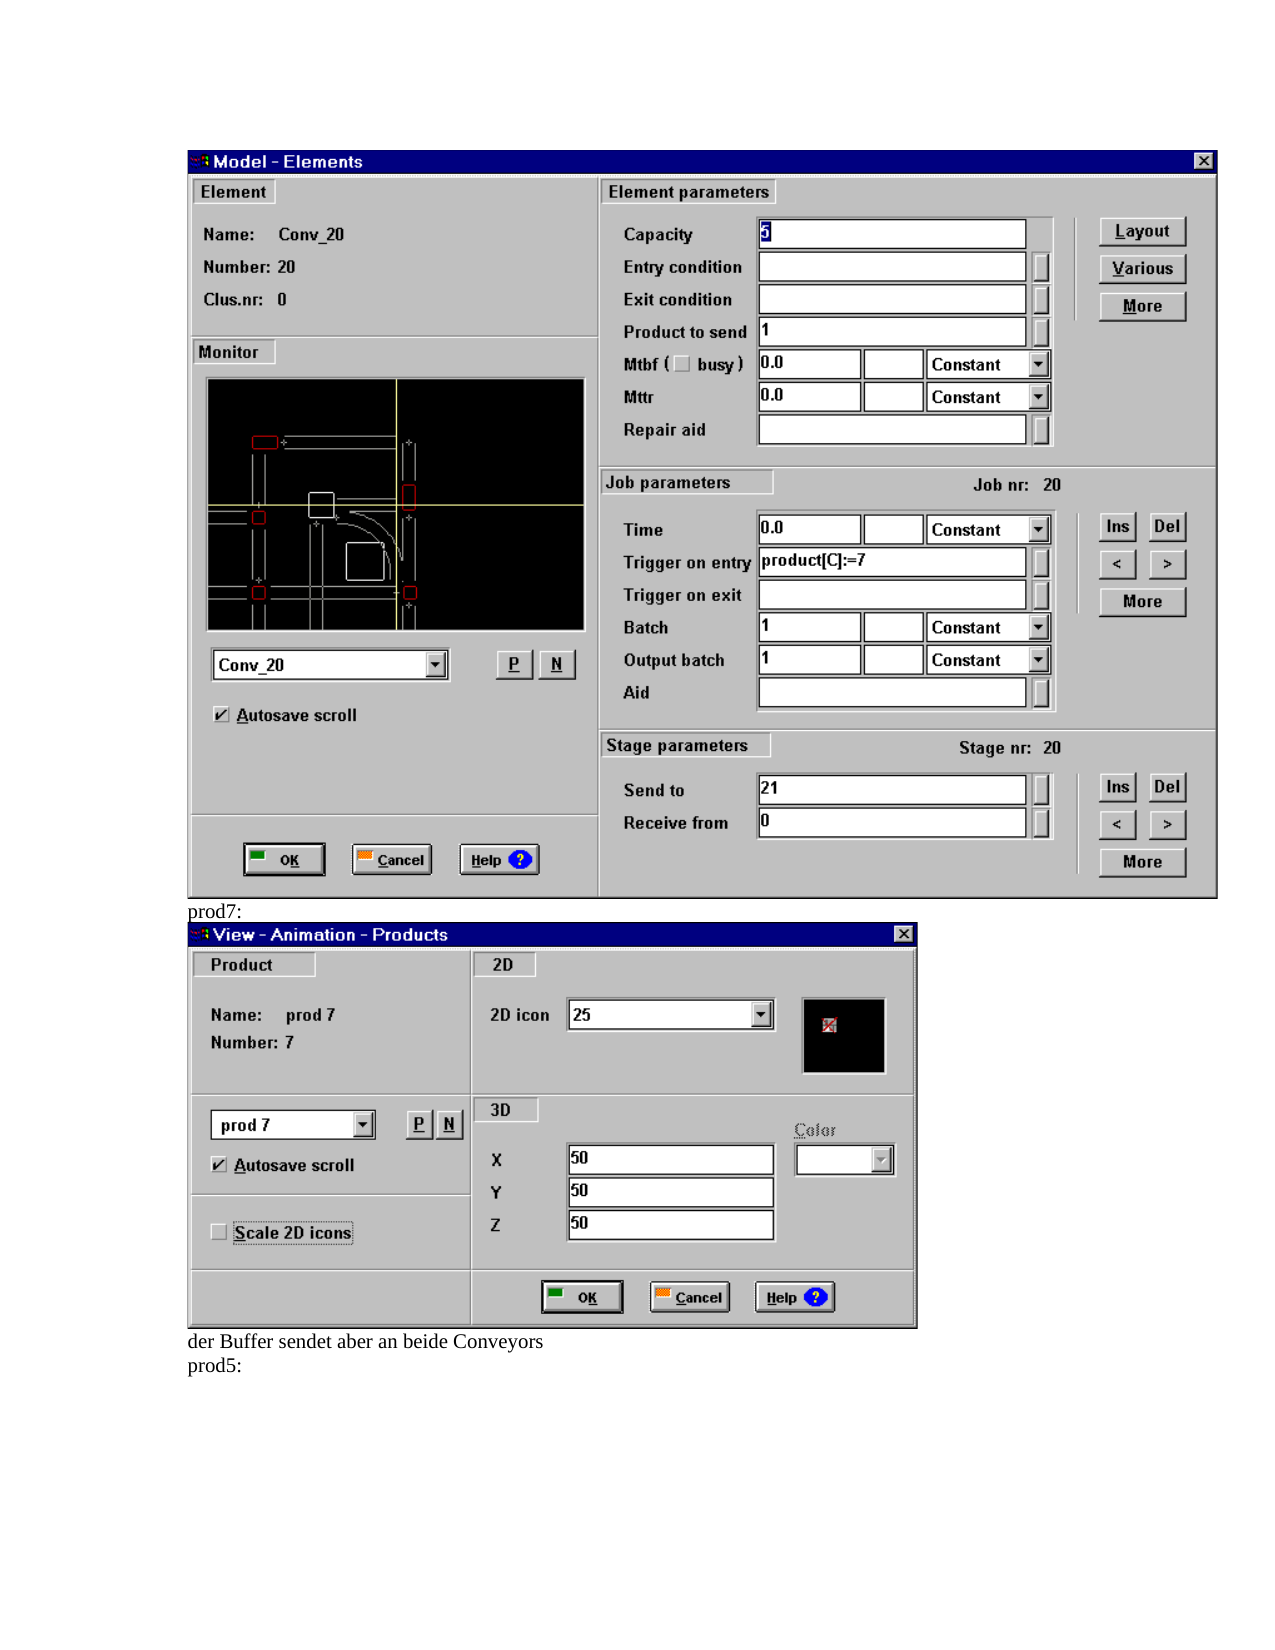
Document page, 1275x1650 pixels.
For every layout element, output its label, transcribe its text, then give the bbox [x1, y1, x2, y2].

text prod7: [187, 899, 1087, 923]
text der Buffer sendet aber an beide Conveyors [187, 1329, 1087, 1353]
text prod5: [187, 1353, 1087, 1377]
